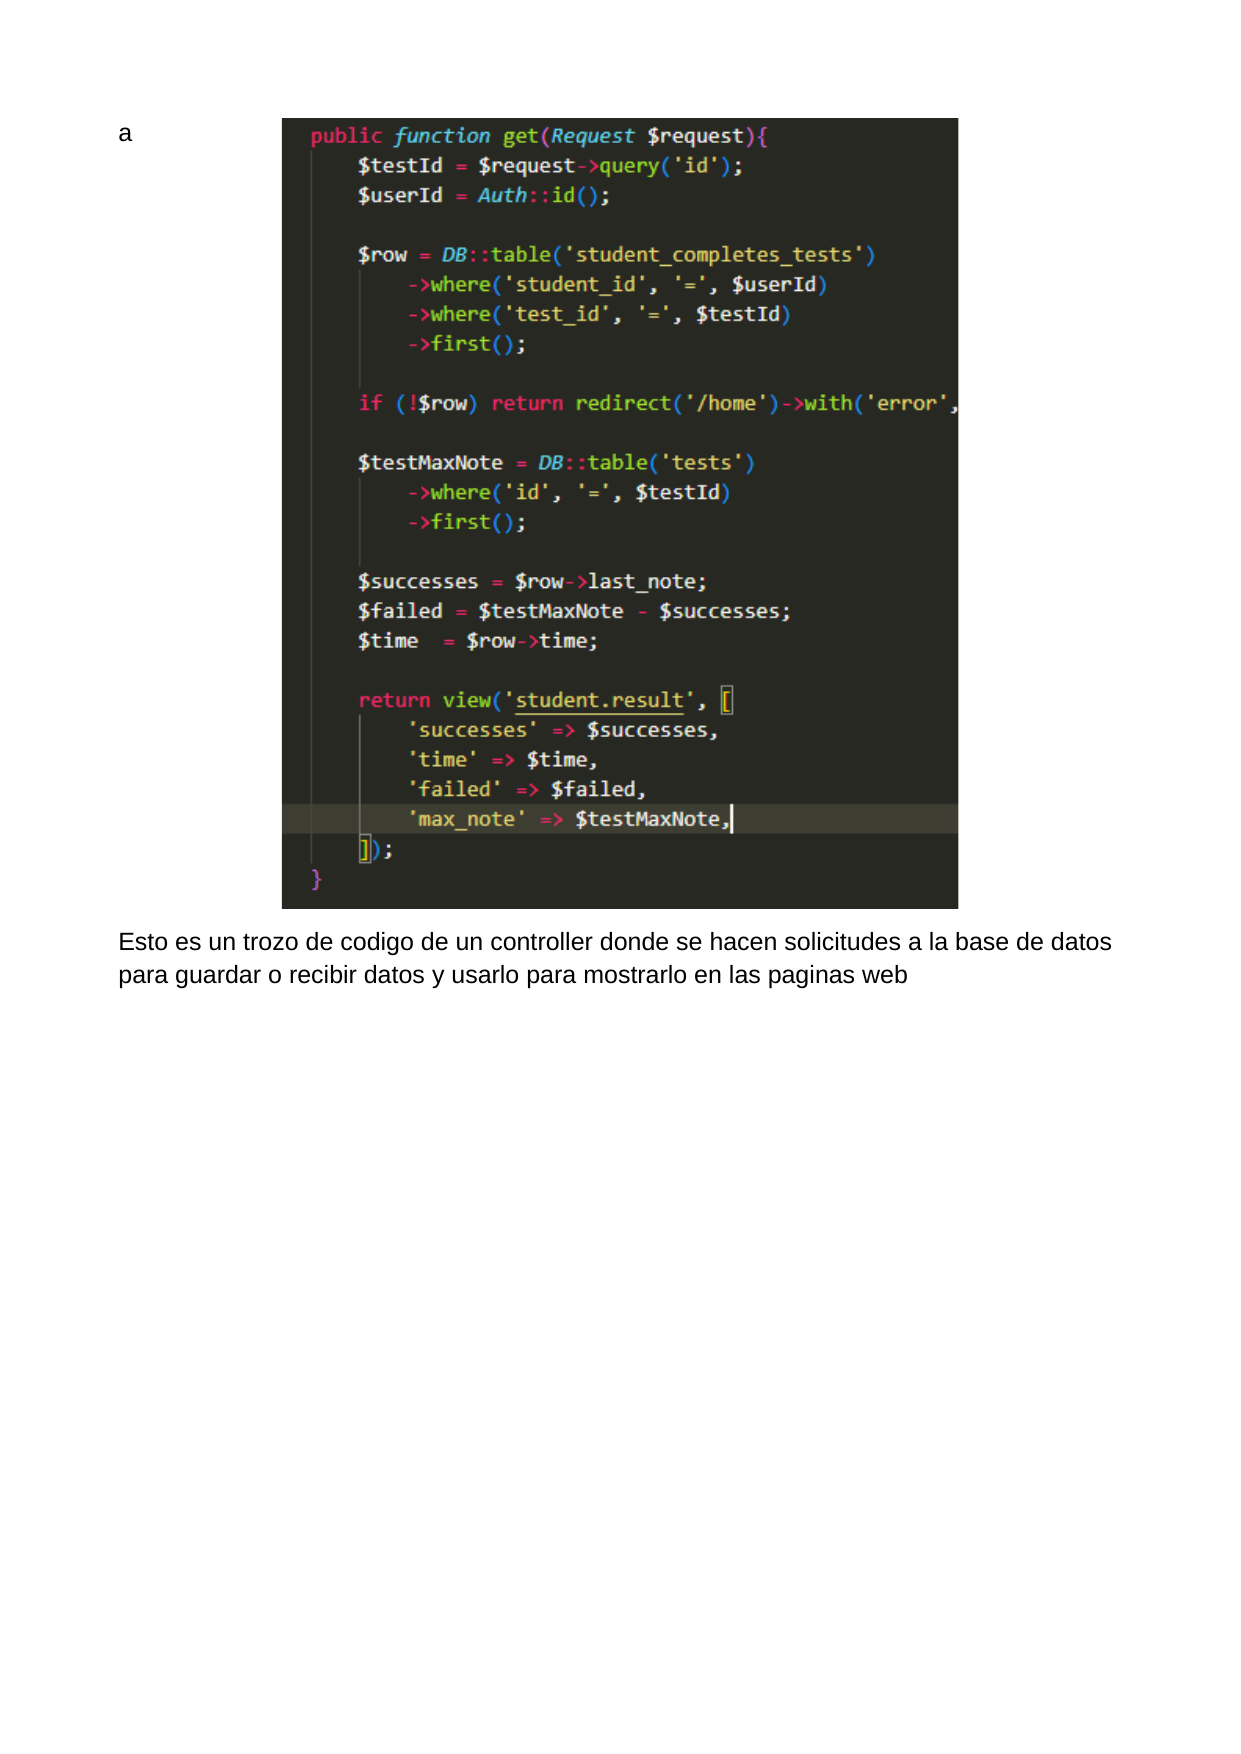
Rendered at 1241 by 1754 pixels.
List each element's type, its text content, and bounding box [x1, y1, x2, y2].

picture [281, 118, 959, 909]
text a [118, 118, 281, 147]
text Esto es un trozo de codigo de un controller donde se hacen solicitudes a la base de datos para guardar o recibir datos y usarlo para mostrarlo en las paginas web [118, 927, 1122, 989]
text [959, 118, 1122, 147]
